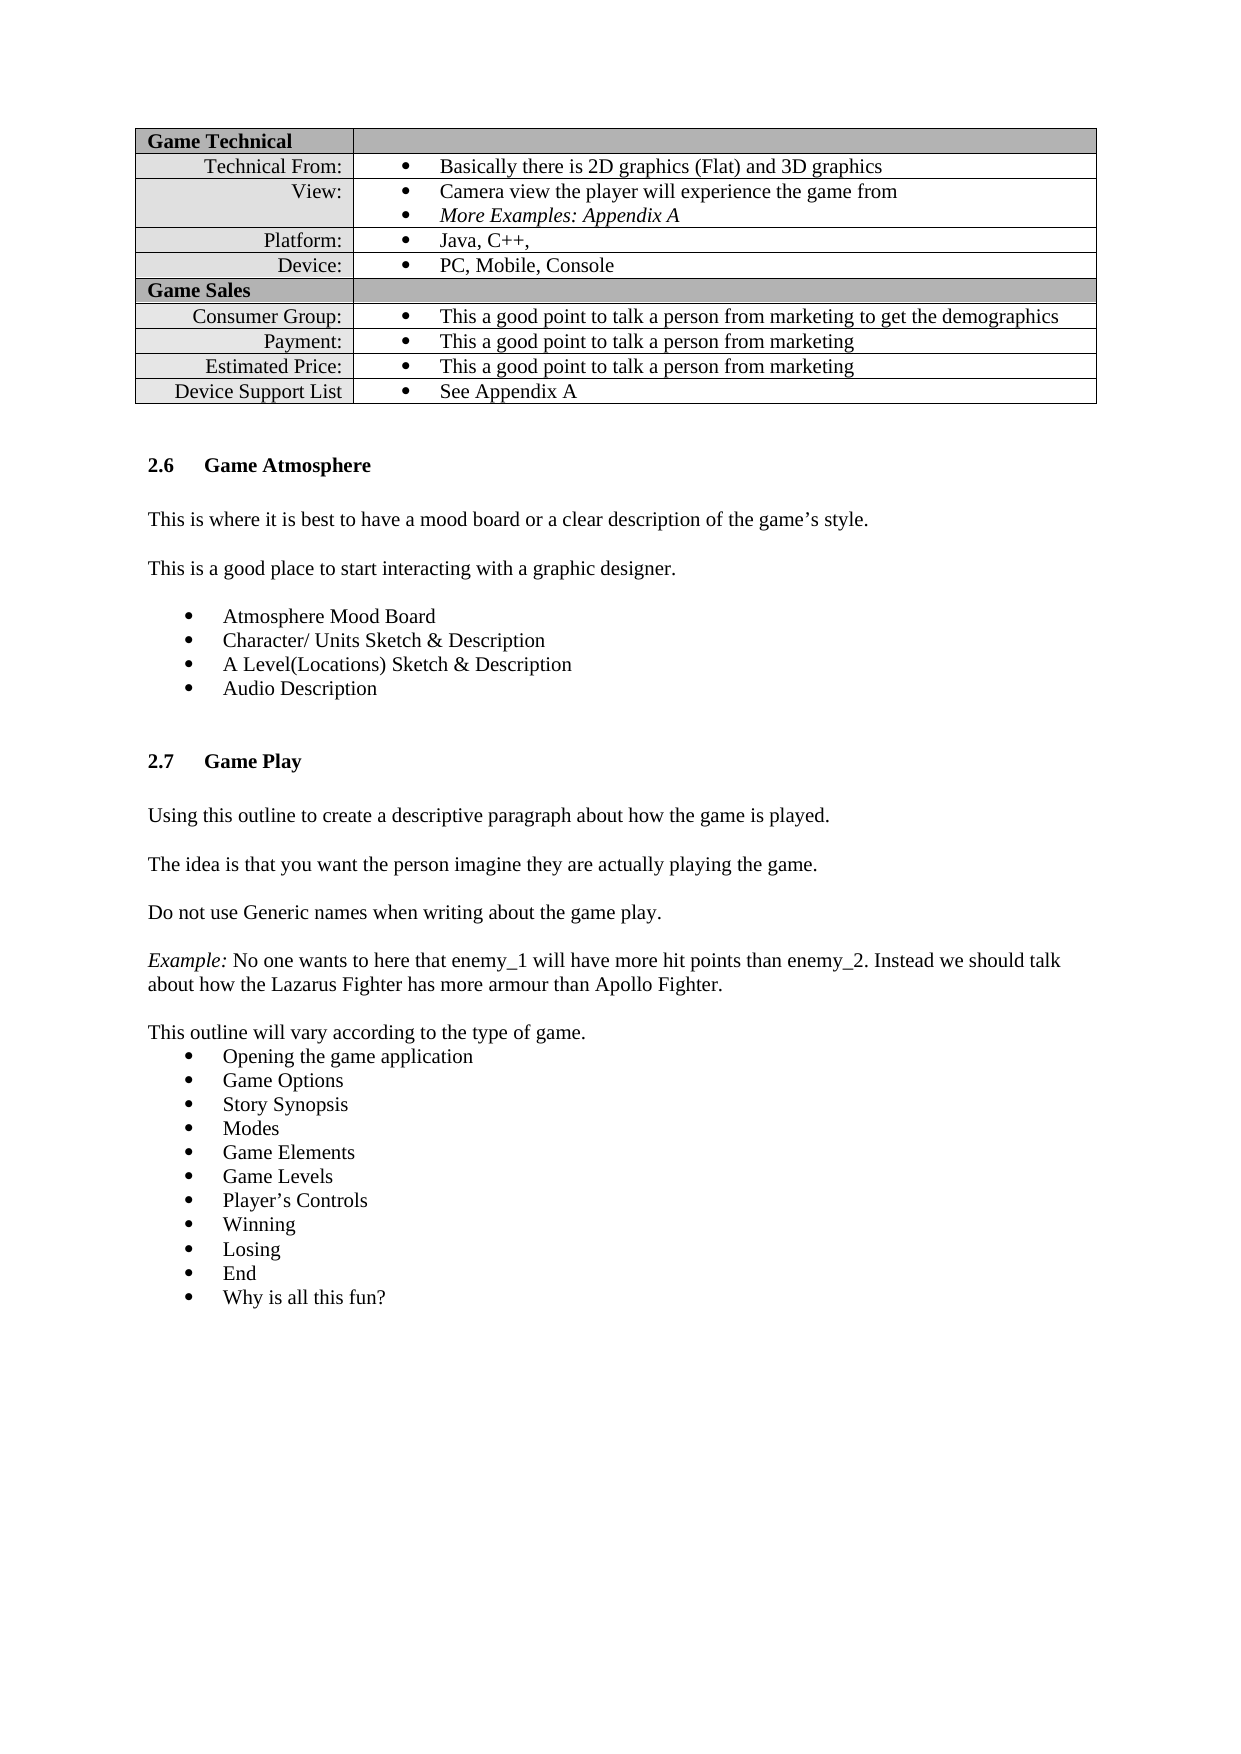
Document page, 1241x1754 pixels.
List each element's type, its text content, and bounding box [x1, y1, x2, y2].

table_cell This a good point to talk a person from marketing [354, 329, 1096, 353]
text This outline will vary according to the type of game. [148, 1020, 1093, 1044]
table_cell Java, C++, [354, 228, 1096, 252]
table_cell Estimated Price: [136, 354, 353, 378]
subtitle Game Play [148, 749, 1093, 773]
table_cell Game Sales [136, 279, 353, 302]
table_header [354, 129, 1096, 153]
table_cell Consumer Group: [136, 304, 353, 328]
table_cell [354, 279, 1096, 302]
list A Level(Locations) Sketch & Description [185, 652, 1093, 676]
table_cell This a good point to talk a person from marketing to get the demographics [354, 304, 1096, 328]
table_cell Technical From: [136, 154, 353, 178]
list Atmosphere Mood Board [185, 604, 1093, 628]
text The idea is that you want the person imagine they are actually playing the game. [148, 851, 1093, 876]
table_cell Basically there is 2D graphics (Flat) and 3D graphics [354, 154, 1096, 178]
table_cell View: [136, 179, 353, 227]
subtitle Game Atmosphere [148, 453, 1093, 477]
text Do not use Generic names when writing about the game play. [148, 899, 1093, 924]
text Example: No one wants to here that enemy_1 will have more hit points than enemy_2. Instead we should talk about how the Lazarus Fighter has more armour than Apollo Fighter. [148, 948, 1093, 996]
text Using this outline to create a descriptive paragraph about how the game is played. [148, 803, 1093, 827]
table_header Game Technical [136, 129, 353, 153]
list Opening the game application [185, 1044, 1093, 1068]
text This is a good place to start interacting with a graphic designer. [148, 556, 1093, 579]
list End [185, 1261, 1093, 1284]
table_cell See Appendix A [354, 379, 1096, 403]
list Audio Description [185, 676, 1093, 700]
table_cell PC, Mobile, Console [354, 253, 1096, 277]
table_cell Device: [136, 253, 353, 277]
list Story Synopsis [185, 1092, 1093, 1116]
table_cell Payment: [136, 329, 353, 353]
list Winning [185, 1212, 1093, 1236]
table_cell Camera view the player will experience the game from More Examples: Appendix A [354, 179, 1096, 227]
list Why is all this fun? [185, 1284, 1093, 1309]
list Player’s Controls [185, 1188, 1093, 1212]
list Modes [185, 1116, 1093, 1140]
table_cell Device Support List [136, 379, 353, 403]
list Losing [185, 1236, 1093, 1261]
table_cell This a good point to talk a person from marketing [354, 354, 1096, 378]
list Game Options [185, 1068, 1093, 1092]
list Game Levels [185, 1164, 1093, 1188]
list Character/ Units Sketch & Description [185, 628, 1093, 652]
list Game Elements [185, 1140, 1093, 1164]
table_cell Platform: [136, 228, 353, 252]
text This is where it is best to have a mood board or a clear description of the game’s style. [148, 507, 1093, 531]
